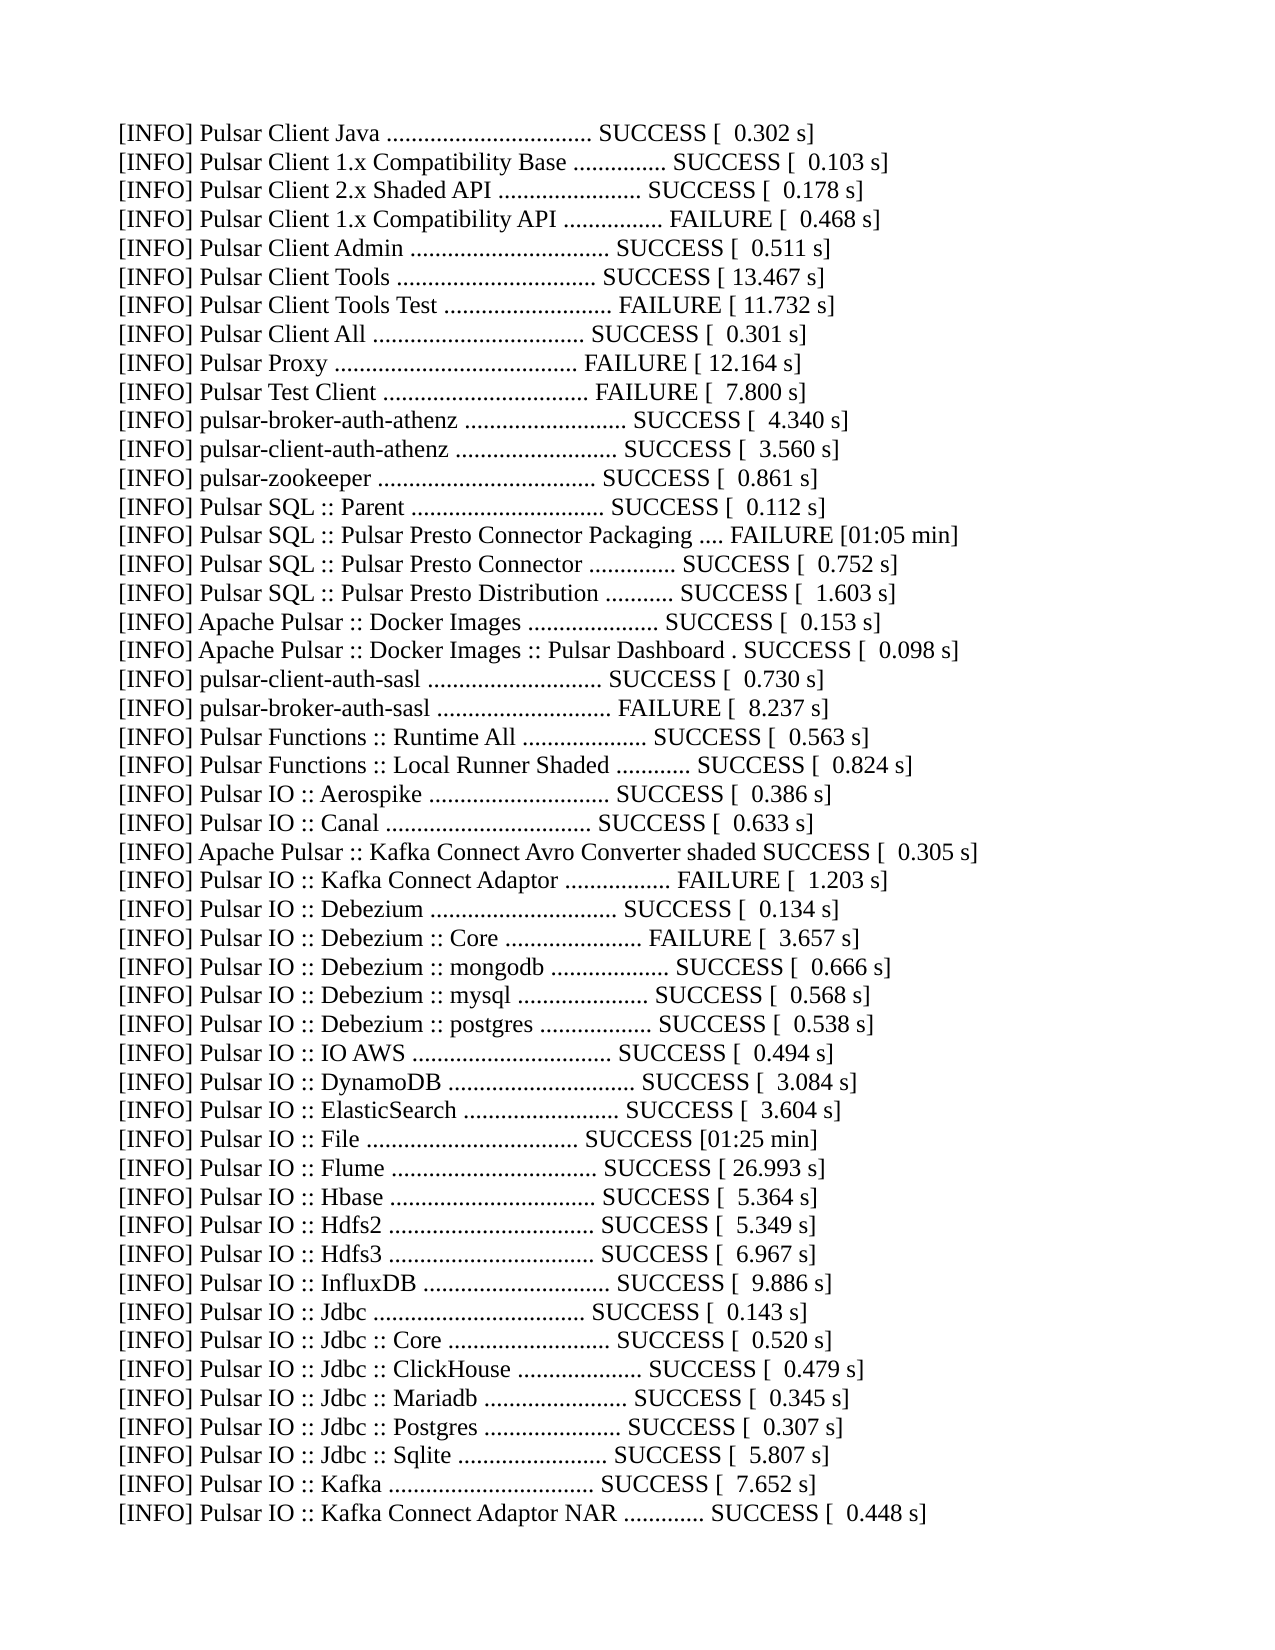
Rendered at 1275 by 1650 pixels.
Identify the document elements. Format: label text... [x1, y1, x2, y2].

text [INFO] Pulsar IO :: Jdbc :: Mariadb ....................... SUCCESS [ 0.345 s] [118, 1383, 1157, 1412]
text [INFO] Pulsar IO :: Debezium :: postgres .................. SUCCESS [ 0.538 s] [118, 1009, 1157, 1038]
text [INFO] pulsar-broker-auth-sasl ............................ FAILURE [ 8.237 s] [118, 693, 1157, 722]
text [INFO] Pulsar Client Tools ................................ SUCCESS [ 13.467 s] [118, 262, 1157, 291]
text [INFO] Pulsar IO :: Debezium :: mysql ..................... SUCCESS [ 0.568 s] [118, 981, 1157, 1009]
text [INFO] pulsar-broker-auth-athenz .......................... SUCCESS [ 4.340 s] [118, 406, 1157, 434]
text [INFO] Pulsar IO :: IO AWS ................................ SUCCESS [ 0.494 s] [118, 1038, 1157, 1067]
text [INFO] Pulsar IO :: Hbase ................................. SUCCESS [ 5.364 s] [118, 1182, 1157, 1211]
text [INFO] Pulsar Client Admin ................................ SUCCESS [ 0.511 s] [118, 233, 1157, 262]
text [INFO] Pulsar SQL :: Pulsar Presto Connector .............. SUCCESS [ 0.752 s] [118, 549, 1157, 578]
text [INFO] Pulsar IO :: Jdbc :: Sqlite ........................ SUCCESS [ 5.807 s] [118, 1441, 1157, 1469]
text [INFO] Pulsar Client Tools Test ........................... FAILURE [ 11.732 s] [118, 291, 1157, 319]
text [INFO] Pulsar Client 2.x Shaded API ....................... SUCCESS [ 0.178 s] [118, 176, 1157, 204]
text [INFO] Pulsar IO :: File .................................. SUCCESS [01:25 min] [118, 1124, 1157, 1153]
text [INFO] Pulsar Functions :: Local Runner Shaded ............ SUCCESS [ 0.824 s] [118, 751, 1157, 779]
text [INFO] Pulsar Functions :: Runtime All .................... SUCCESS [ 0.563 s] [118, 722, 1157, 751]
text [INFO] Pulsar SQL :: Pulsar Presto Connector Packaging .... FAILURE [01:05 min] [118, 521, 1157, 549]
text [INFO] Pulsar IO :: DynamoDB .............................. SUCCESS [ 3.084 s] [118, 1067, 1157, 1096]
text [INFO] Pulsar IO :: InfluxDB .............................. SUCCESS [ 9.886 s] [118, 1268, 1157, 1297]
text [INFO] Pulsar IO :: Hdfs2 ................................. SUCCESS [ 5.349 s] [118, 1211, 1157, 1239]
text [INFO] Pulsar Client 1.x Compatibility Base ............... SUCCESS [ 0.103 s] [118, 147, 1157, 176]
text [INFO] Apache Pulsar :: Kafka Connect Avro Converter shaded SUCCESS [ 0.305 s] [118, 837, 1157, 866]
text [INFO] Pulsar IO :: Debezium :: Core ...................... FAILURE [ 3.657 s] [118, 923, 1157, 952]
text [INFO] Pulsar Client Java ................................. SUCCESS [ 0.302 s] [118, 118, 1157, 147]
text [INFO] Pulsar IO :: ElasticSearch ......................... SUCCESS [ 3.604 s] [118, 1096, 1157, 1124]
text [INFO] Pulsar IO :: Jdbc :: Core .......................... SUCCESS [ 0.520 s] [118, 1326, 1157, 1354]
text [INFO] Pulsar IO :: Aerospike ............................. SUCCESS [ 0.386 s] [118, 779, 1157, 808]
text [INFO] Pulsar SQL :: Pulsar Presto Distribution ........... SUCCESS [ 1.603 s] [118, 578, 1157, 607]
text [INFO] Pulsar SQL :: Parent ............................... SUCCESS [ 0.112 s] [118, 492, 1157, 521]
text [INFO] Apache Pulsar :: Docker Images ..................... SUCCESS [ 0.153 s] [118, 607, 1157, 636]
text [INFO] Pulsar Test Client ................................. FAILURE [ 7.800 s] [118, 377, 1157, 406]
text [INFO] Pulsar IO :: Canal ................................. SUCCESS [ 0.633 s] [118, 808, 1157, 837]
text [INFO] Pulsar IO :: Debezium .............................. SUCCESS [ 0.134 s] [118, 894, 1157, 923]
text [INFO] Pulsar IO :: Flume ................................. SUCCESS [ 26.993 s] [118, 1153, 1157, 1182]
text [INFO] Pulsar IO :: Jdbc .................................. SUCCESS [ 0.143 s] [118, 1297, 1157, 1326]
text [INFO] pulsar-client-auth-athenz .......................... SUCCESS [ 3.560 s] [118, 434, 1157, 463]
text [INFO] Pulsar Proxy ....................................... FAILURE [ 12.164 s] [118, 348, 1157, 377]
text [INFO] Pulsar IO :: Debezium :: mongodb ................... SUCCESS [ 0.666 s] [118, 952, 1157, 981]
text [INFO] Pulsar IO :: Kafka Connect Adaptor ................. FAILURE [ 1.203 s] [118, 866, 1157, 894]
text [INFO] pulsar-zookeeper ................................... SUCCESS [ 0.861 s] [118, 463, 1157, 492]
text [INFO] Apache Pulsar :: Docker Images :: Pulsar Dashboard . SUCCESS [ 0.098 s] [118, 636, 1157, 664]
text [INFO] Pulsar IO :: Jdbc :: ClickHouse .................... SUCCESS [ 0.479 s] [118, 1354, 1157, 1383]
text [INFO] Pulsar IO :: Kafka Connect Adaptor NAR ............. SUCCESS [ 0.448 s] [118, 1498, 1157, 1527]
text [INFO] Pulsar Client 1.x Compatibility API ................ FAILURE [ 0.468 s] [118, 204, 1157, 233]
text [INFO] Pulsar IO :: Kafka ................................. SUCCESS [ 7.652 s] [118, 1469, 1157, 1498]
text [INFO] pulsar-client-auth-sasl ............................ SUCCESS [ 0.730 s] [118, 664, 1157, 693]
text [INFO] Pulsar IO :: Jdbc :: Postgres ...................... SUCCESS [ 0.307 s] [118, 1412, 1157, 1441]
text [INFO] Pulsar IO :: Hdfs3 ................................. SUCCESS [ 6.967 s] [118, 1239, 1157, 1268]
text [INFO] Pulsar Client All .................................. SUCCESS [ 0.301 s] [118, 319, 1157, 348]
